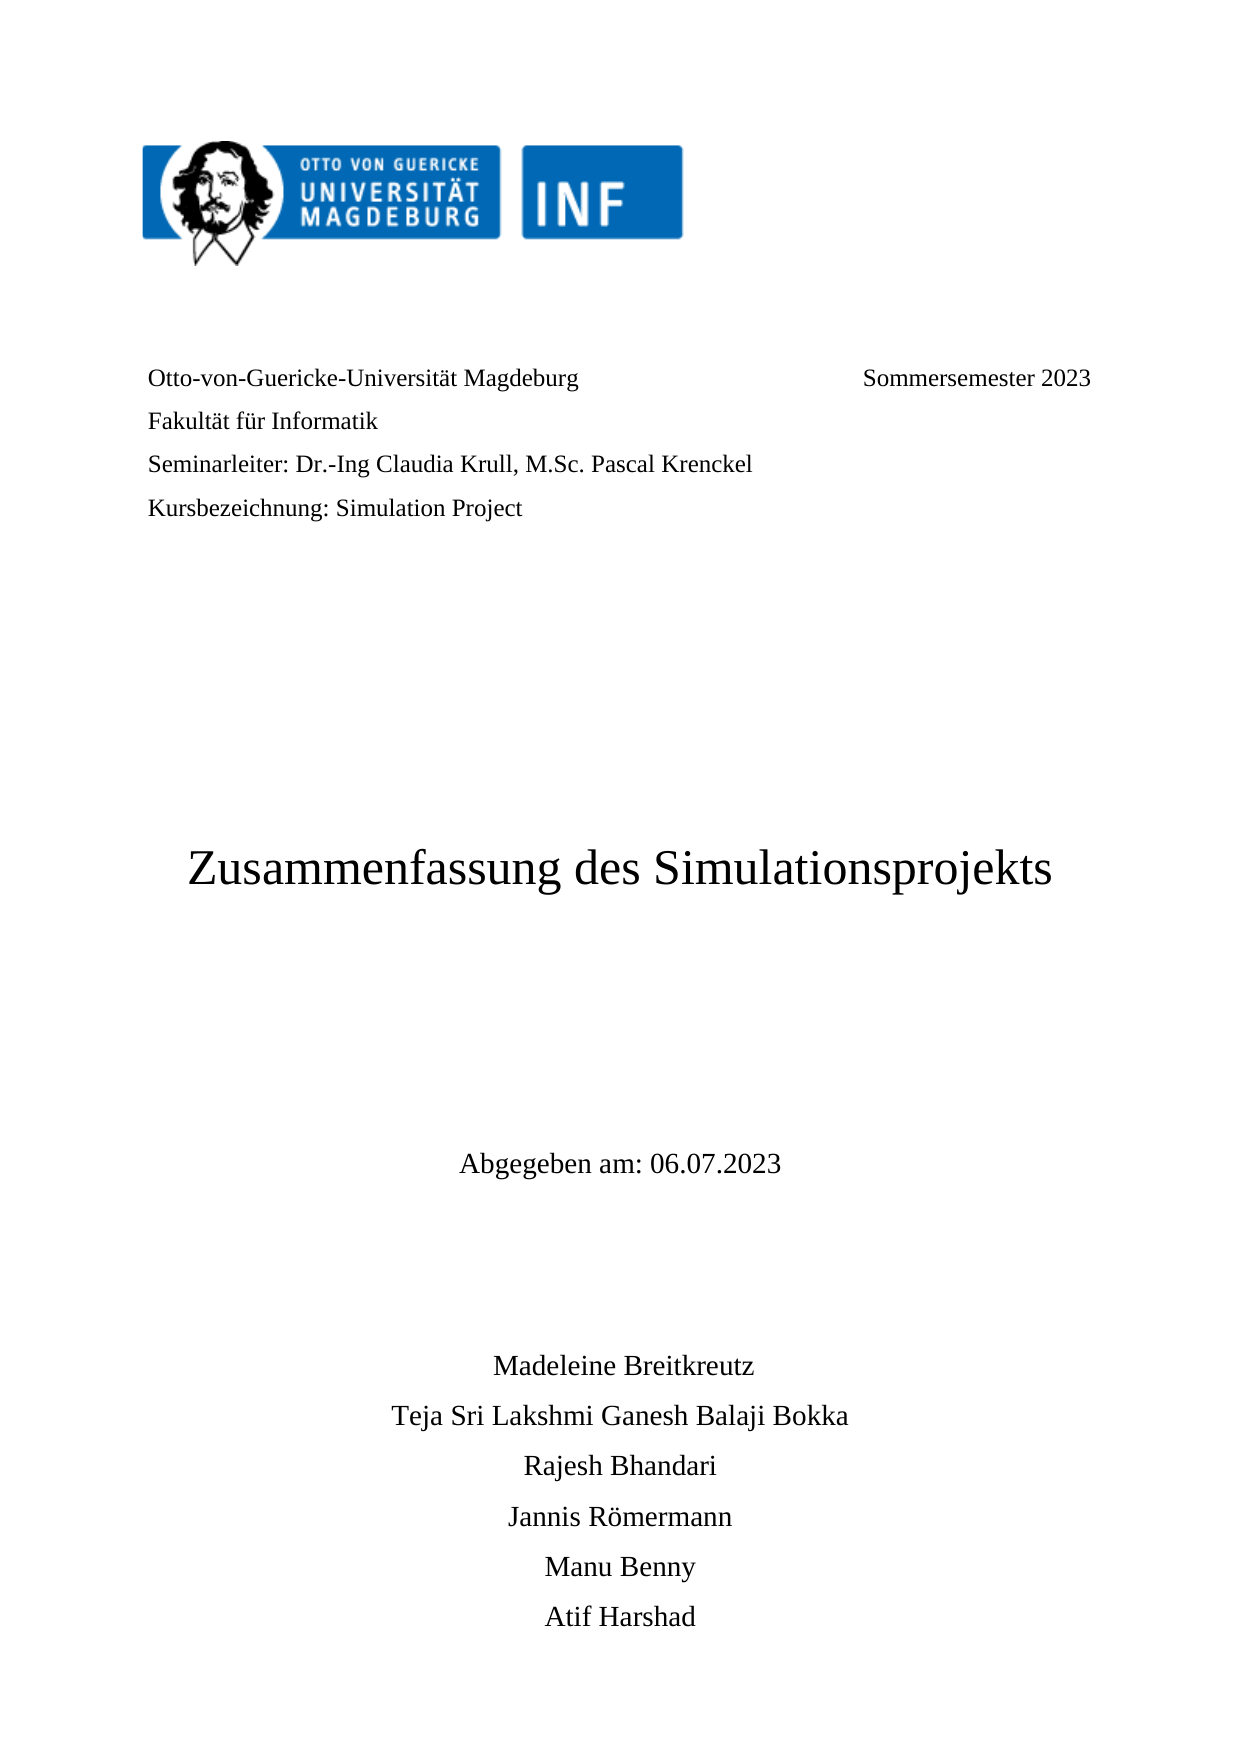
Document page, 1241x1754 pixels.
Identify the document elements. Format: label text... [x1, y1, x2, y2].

text Kursbezeichnung: Simulation Project [148, 493, 1093, 521]
text Manu Benny [148, 1549, 1093, 1583]
text Fakultät für Informatik [148, 406, 1093, 435]
text Seminarleiter: Dr.-Ing Claudia Krull, M.Sc. Pascal Krenckel [148, 449, 1093, 478]
text Abgegeben am: 06.07.2023 [148, 1147, 1093, 1180]
text Teja Sri Lakshmi Ganesh Balaji Bokka [148, 1398, 1093, 1432]
picture [142, 141, 687, 266]
text Otto-von-Guericke-Universität Magdeburg Sommersemester 2023 [148, 363, 1093, 392]
text Zusammenfassung des Simulationsprojekts [148, 838, 1093, 895]
text Jannis Römermann [148, 1499, 1093, 1532]
text Rajesh Bhandari [148, 1448, 1093, 1482]
text Atif Harshad [148, 1599, 1093, 1633]
text Madeleine Breitkreutz [148, 1348, 1093, 1381]
